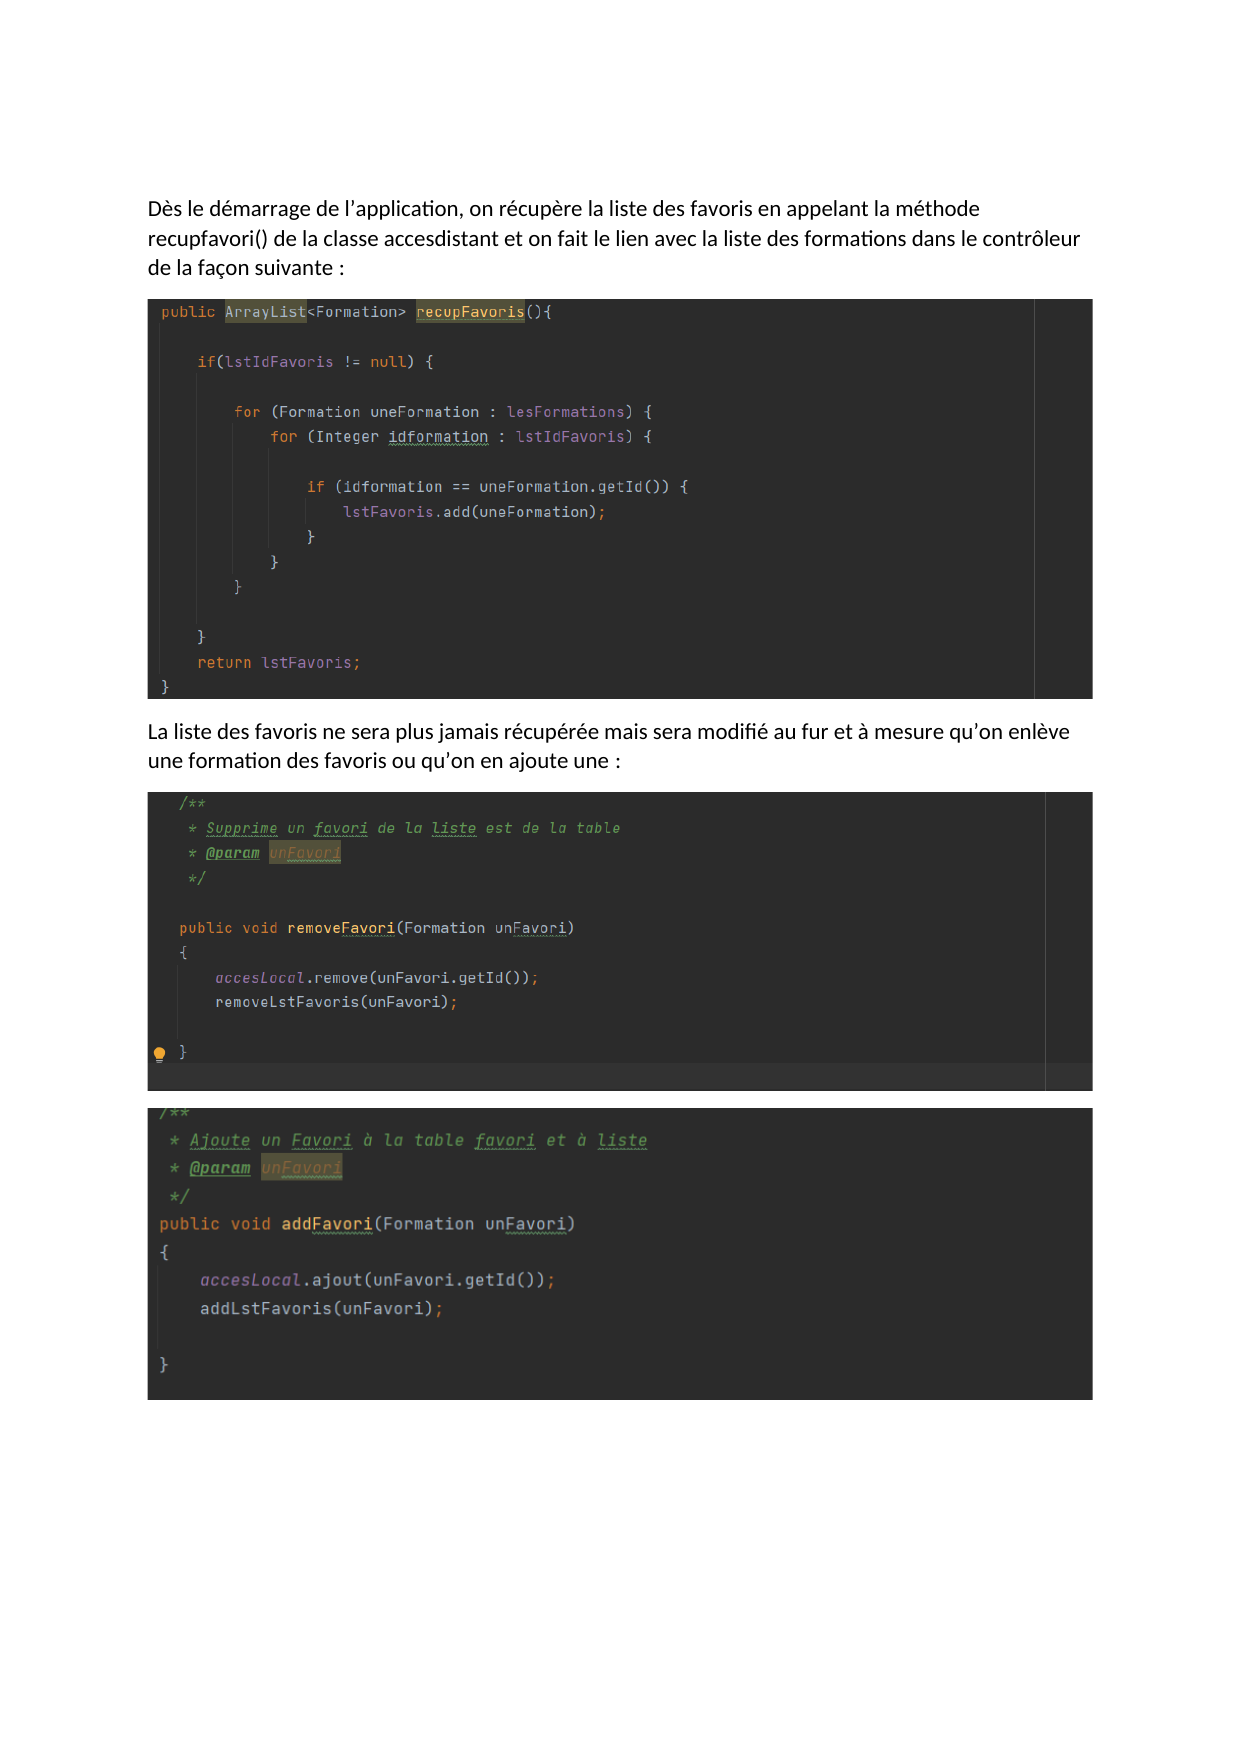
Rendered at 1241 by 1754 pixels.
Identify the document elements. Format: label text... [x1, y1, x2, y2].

text La liste des favoris ne sera plus jamais récupérée mais sera modifié au fur et à mesure qu’on enlève une formation des favoris ou qu’on en ajoute une : [148, 717, 1093, 774]
text Dès le démarrage de l’application, on récupère la liste des favoris en appelant la méthode recupfavori() de la classe accesdistant et on fait le lien avec la liste des formations dans le contrôleur de la façon suivante : [148, 194, 1093, 281]
